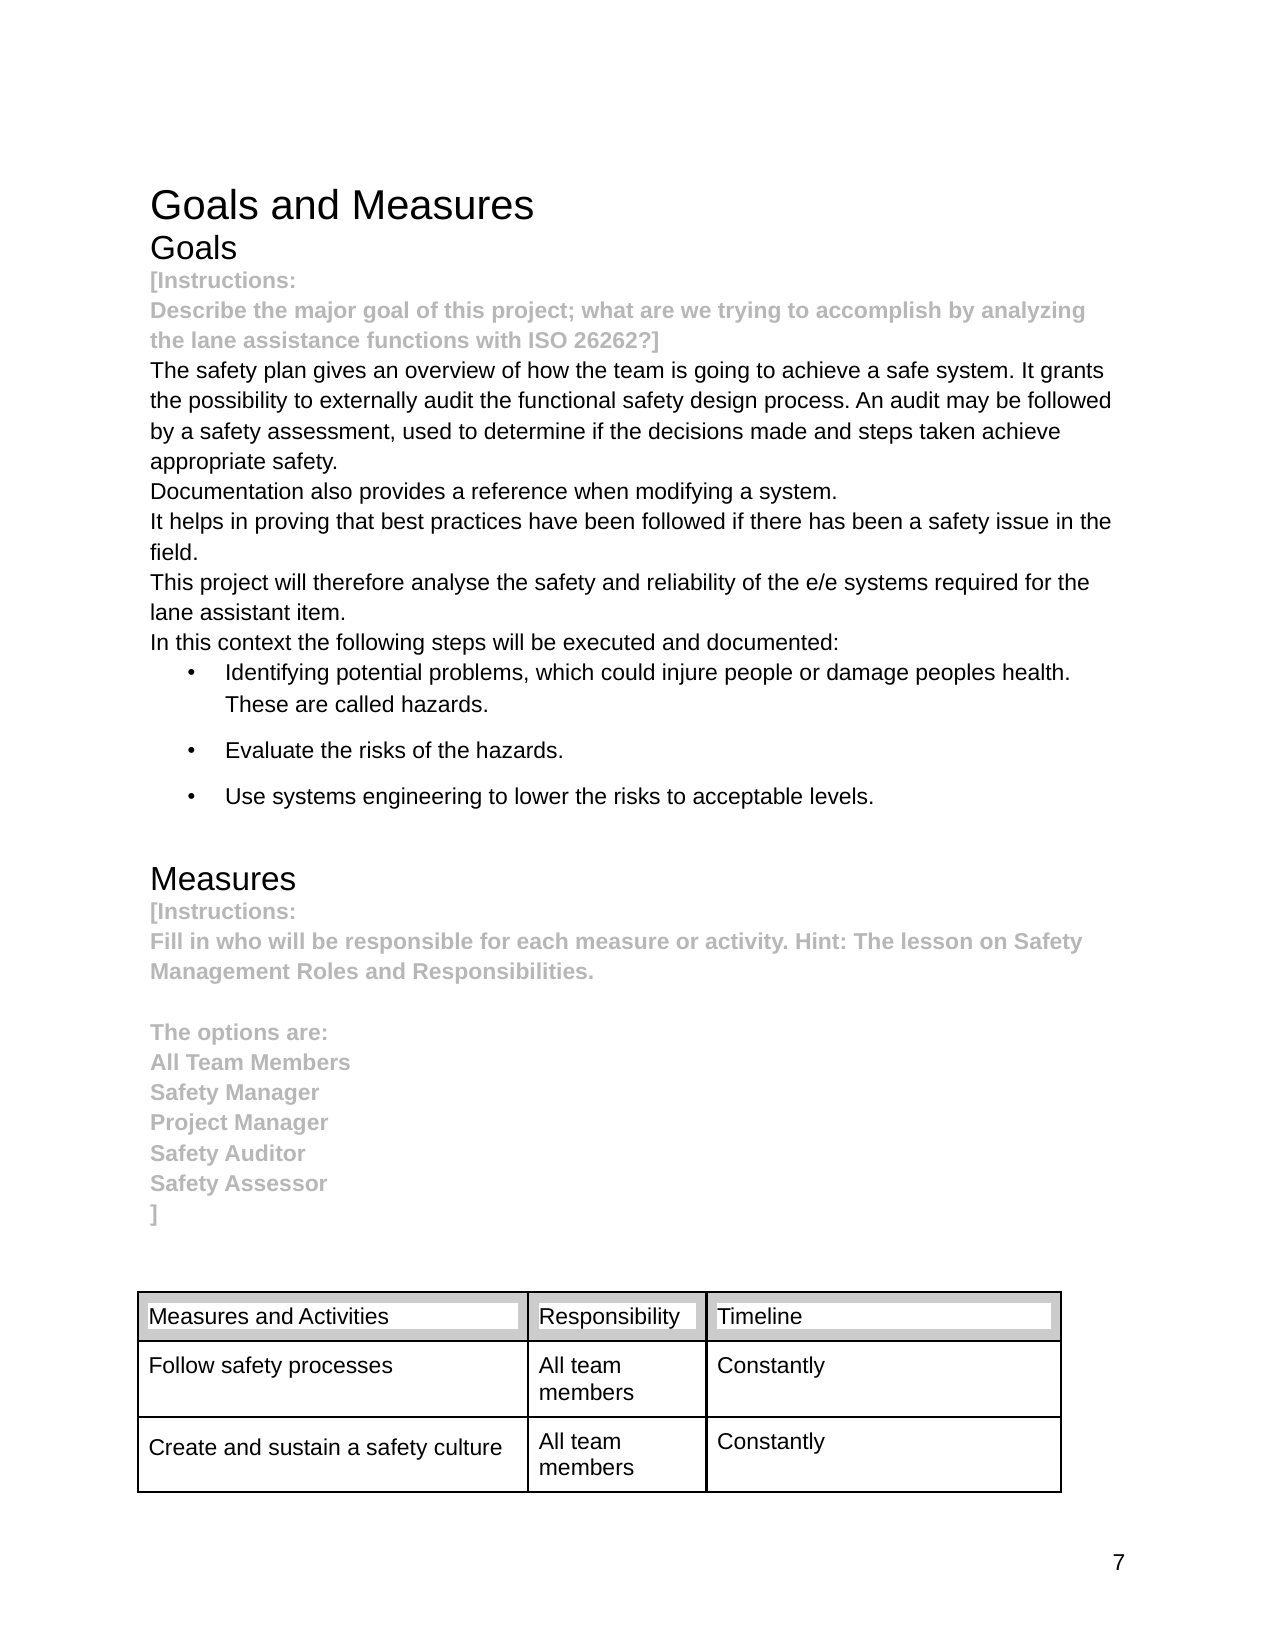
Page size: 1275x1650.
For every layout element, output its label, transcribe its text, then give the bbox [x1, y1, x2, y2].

table_header Responsibility [529, 1293, 705, 1340]
table_cell Follow safety processes [139, 1342, 527, 1416]
text Fill in who will be responsible for each measure or activity. Hint: The lesson on Safety Management Roles and Responsibilities. [150, 928, 1125, 985]
text Safety Auditor [150, 1139, 1125, 1166]
table_cell Constantly [708, 1418, 1060, 1491]
subtitle Goals [150, 228, 1125, 267]
text The safety plan gives an overview of how the team is going to achieve a safe system. It grants the possibility to externally audit the functional safety design process. An audit may be followed by a safety assessment, used to determine if the decisions made and steps taken achieve appropriate safety. [150, 357, 1125, 474]
text In this context the following steps will be executed and documented: [150, 629, 1125, 655]
table_cell Create and sustain a safety culture [139, 1418, 527, 1491]
text Describe the major goal of this project; what are we trying to accomplish by analyzing the lane assistance functions with ISO 26262?] [150, 297, 1125, 353]
text Safety Assessor [150, 1170, 1125, 1196]
table_cell All team members [529, 1342, 705, 1416]
text It helps in proving that best practices have been followed if there has been a safety issue in the field. [150, 508, 1125, 565]
subtitle Goals and Measures [150, 180, 1125, 228]
text This project will therefore analyse the safety and reliability of the e/e systems required for the lane assistant item. [150, 569, 1125, 625]
text ] [150, 1200, 1125, 1226]
table_cell Constantly [708, 1342, 1060, 1416]
text All Team Members [150, 1049, 1125, 1075]
table_cell All team members [529, 1418, 705, 1491]
list Evaluate the risks of the hazards. [187, 737, 1125, 763]
subtitle Measures [150, 859, 1125, 898]
text [Instructions: [150, 267, 1125, 293]
table_header Measures and Activities [139, 1293, 527, 1340]
text Documentation also provides a reference when modifying a system. [150, 478, 1125, 504]
list Use systems engineering to lower the risks to acceptable levels. [187, 783, 1125, 809]
table_header Timeline [708, 1293, 1060, 1340]
text Project Manager [150, 1109, 1125, 1136]
list Identifying potential problems, which could injure people or damage peoples health. These are called hazards. [187, 659, 1125, 717]
text [Instructions: [150, 898, 1125, 924]
text Safety Manager [150, 1079, 1125, 1106]
text The options are: [150, 1019, 1125, 1045]
